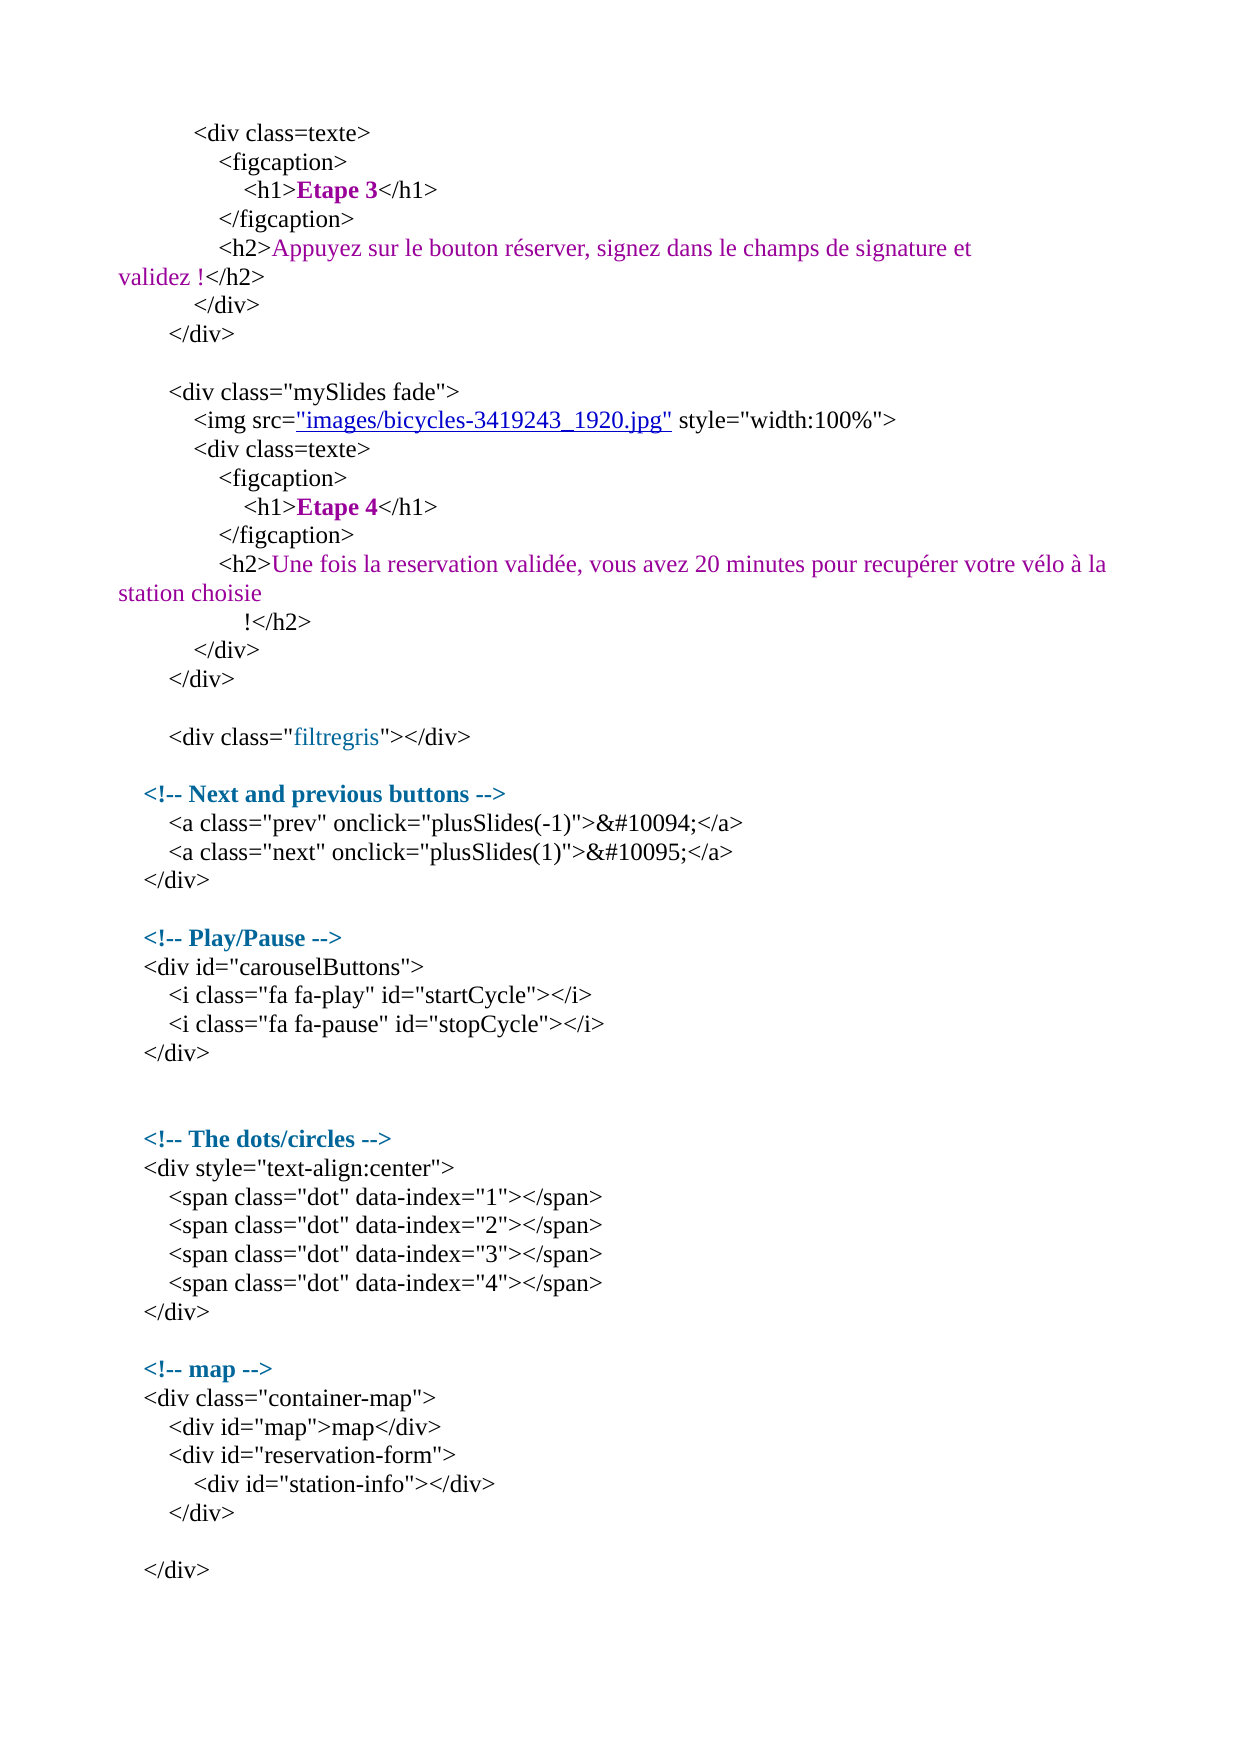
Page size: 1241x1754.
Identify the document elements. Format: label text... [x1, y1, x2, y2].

text <div id="map">map</div> [118, 1412, 1122, 1441]
text <i class="fa fa-play" id="startCycle"></i> [118, 981, 1122, 1009]
text !</h2> [118, 607, 1122, 636]
text <!-- Next and previous buttons --> [118, 779, 1122, 808]
text <h1>Etape 4</h1> [118, 492, 1122, 521]
text </div> [118, 866, 1122, 894]
text <div class=texte> [118, 434, 1122, 463]
text <div id="station-info"></div> [118, 1469, 1122, 1498]
text <!-- map --> [118, 1354, 1122, 1383]
text <figcaption> [118, 463, 1122, 492]
text <span class="dot" data-index="3"></span> [118, 1239, 1122, 1268]
text </div> [118, 664, 1122, 693]
text </div> [118, 1297, 1122, 1326]
text <h2>Appuyez sur le bouton réserver, signez dans le champs de signature et validez !</h2> [118, 233, 1122, 291]
text <span class="dot" data-index="4"></span> [118, 1268, 1122, 1297]
text <h1>Etape 3</h1> [118, 176, 1122, 204]
text <a class="prev" onclick="plusSlides(-1)">&#10094;</a> [118, 808, 1122, 837]
text </div> [118, 636, 1122, 664]
text <span class="dot" data-index="2"></span> [118, 1211, 1122, 1239]
text <div style="text-align:center"> [118, 1153, 1122, 1182]
text <div class="filtregris"></div> [118, 722, 1122, 751]
text <figcaption> [118, 147, 1122, 176]
text <div id="carouselButtons"> [118, 952, 1122, 981]
text <span class="dot" data-index="1"></span> [118, 1182, 1122, 1211]
text </figcaption> [118, 521, 1122, 549]
text <i class="fa fa-pause" id="stopCycle"></i> [118, 1009, 1122, 1038]
text </figcaption> [118, 204, 1122, 233]
text <!-- Play/Pause --> [118, 923, 1122, 952]
text </div> [118, 1556, 1122, 1584]
text <div class=texte> [118, 118, 1122, 147]
text <img src="images/bicycles-3419243_1920.jpg" style="width:100%"> [118, 406, 1122, 434]
text </div> [118, 1498, 1122, 1527]
text </div> [118, 291, 1122, 319]
text </div> [118, 1038, 1122, 1067]
text <!-- The dots/circles --> [118, 1124, 1122, 1153]
text <div id="reservation-form"> [118, 1441, 1122, 1469]
text <h2>Une fois la reservation validée, vous avez 20 minutes pour recupérer votre vélo à la station choisie [118, 549, 1122, 607]
text <div class="container-map"> [118, 1383, 1122, 1412]
text <a class="next" onclick="plusSlides(1)">&#10095;</a> [118, 837, 1122, 866]
text </div> [118, 319, 1122, 348]
text <div class="mySlides fade"> [118, 377, 1122, 406]
